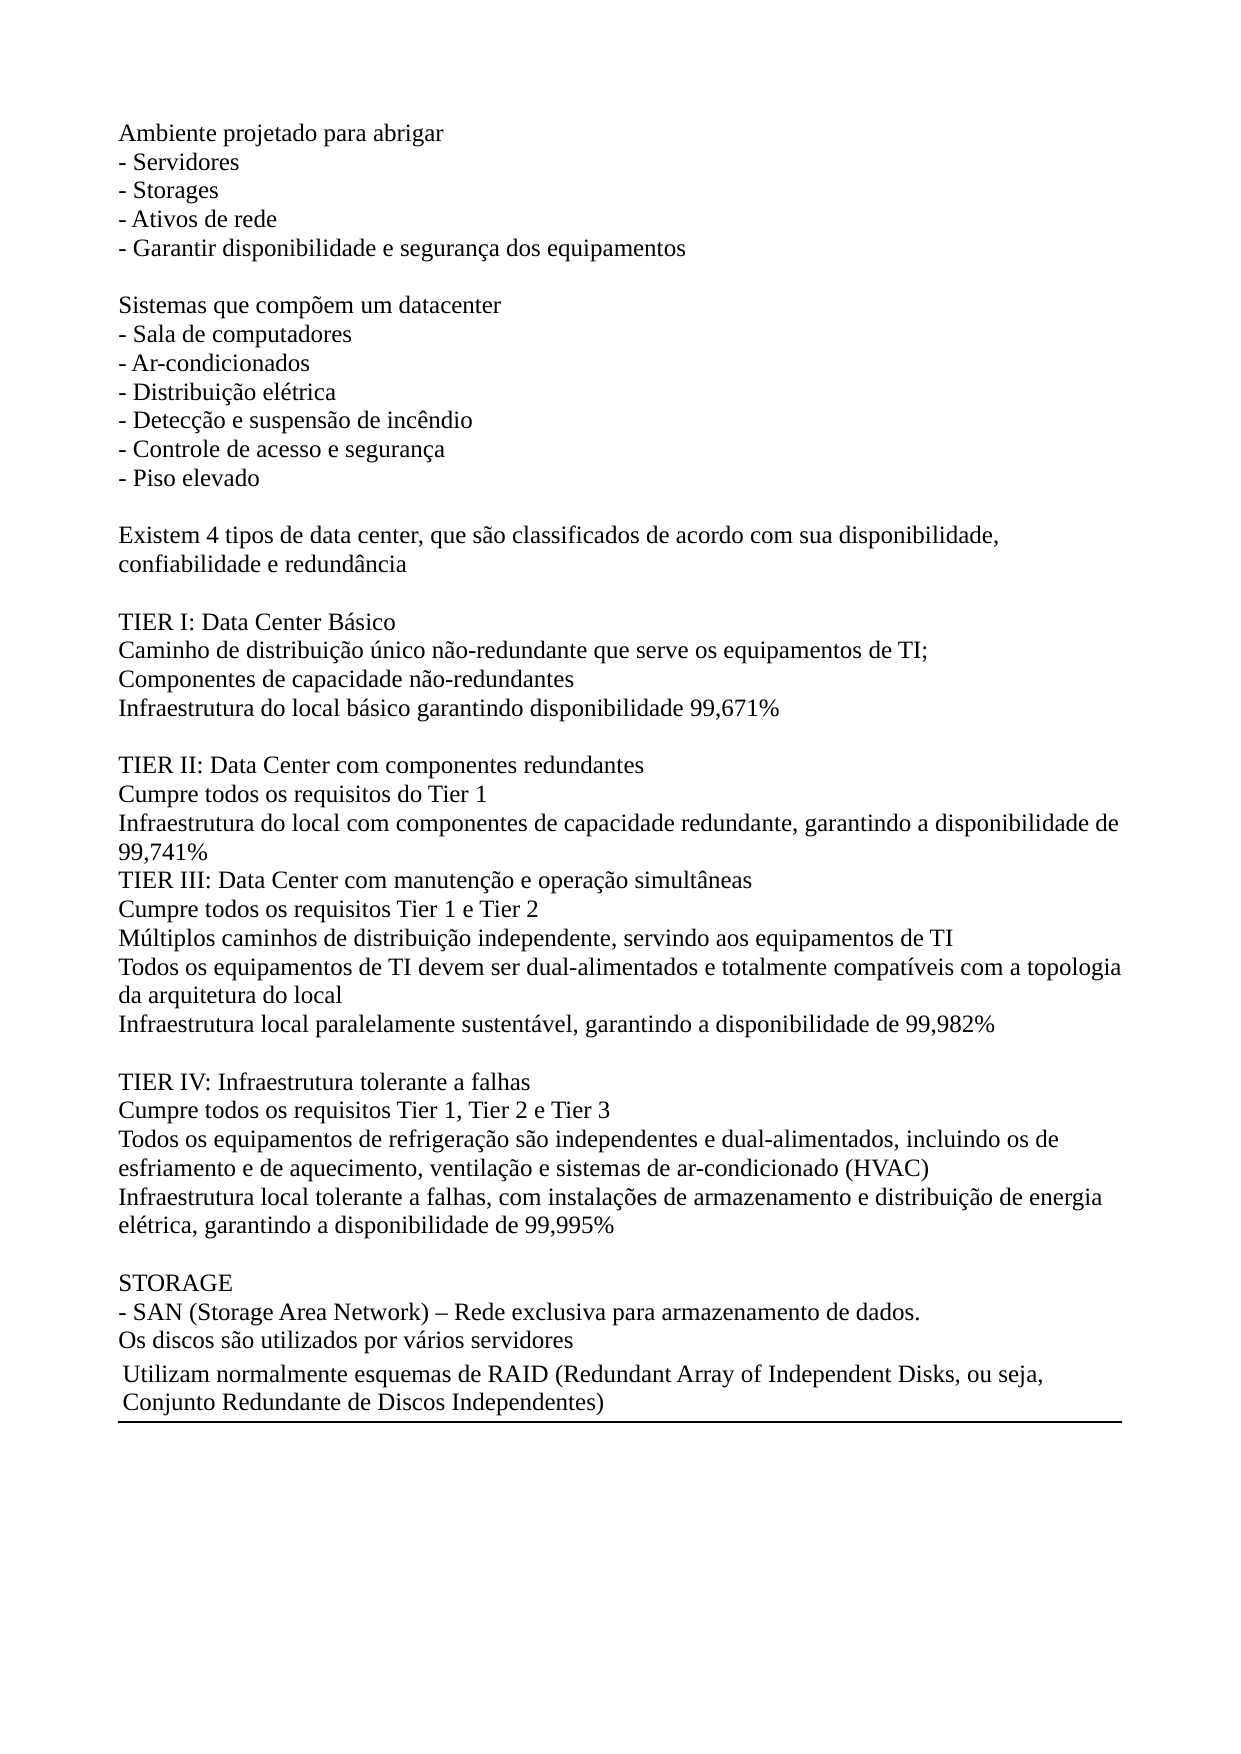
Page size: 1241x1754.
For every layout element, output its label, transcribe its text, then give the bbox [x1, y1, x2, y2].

text - Piso elevado [118, 463, 1122, 492]
text ​ [118, 578, 1122, 607]
text Existem 4 tipos de data center, que são classificados de acordo com sua disponibilidade, confiabilidade e redundância [118, 521, 1122, 578]
text Infraestrutura do local básico garantindo disponibilidade 99,671% [118, 693, 1122, 722]
text - Distribuição elétrica​ [118, 377, 1122, 406]
text - Detecção e suspensão de incêndio​ [118, 406, 1122, 434]
text Infraestrutura local paralelamente sustentável, garantindo a disponibilidade de 99,982% [118, 1009, 1122, 1038]
text Caminho de distribuição único não-redundante que serve os equipamentos de TI; [118, 636, 1122, 664]
text Múltiplos caminhos de distribuição independente, servindo aos equipamentos de TI [118, 923, 1122, 952]
text TIER II: Data Center com componentes redundantes [118, 751, 1122, 779]
text Todos os equipamentos de TI devem ser dual-alimentados e totalmente compatíveis com a topologia da arquitetura do local [118, 952, 1122, 1009]
text Todos os equipamentos de refrigeração são independentes e dual-alimentados, incluindo os de esfriamento e de aquecimento, ventilação e sistemas de ar-condicionado (HVAC) [118, 1124, 1122, 1182]
text - Sala de computadores​ [118, 319, 1122, 348]
text ​ [118, 1038, 1122, 1067]
text STORAGE [118, 1268, 1122, 1297]
text Sistemas que compõem um datacenter​ [118, 291, 1122, 319]
text TIER IV: Infraestrutura tolerante a falhas [118, 1067, 1122, 1096]
text - Controle de acesso e segurança [118, 434, 1122, 463]
text - Ativos de rede [118, 204, 1122, 233]
text Infraestrutura do local com componentes de capacidade redundante, garantindo a disponibilidade de 99,741% [118, 808, 1122, 866]
text Os discos são utilizados por vários servidores​ [118, 1326, 1122, 1354]
text - Ar-condicionado​s [118, 348, 1122, 377]
text Utilizam normalmente esquemas de RAID (Redundant Array of Independent Disks, ou seja, Conjunto Redundante de Discos Independentes) [118, 1354, 1122, 1421]
text Cumpre todos os requisitos do Tier 1 [118, 779, 1122, 808]
text Ambiente projetado para abrigar ​ [118, 118, 1122, 147]
text - Garantir disponibilidade e segurança dos equipamentos​ [118, 233, 1122, 262]
text Cumpre todos os requisitos Tier 1 e Tier 2 [118, 894, 1122, 923]
text Infraestrutura local tolerante a falhas, com instalações de armazenamento e distribuição de energia elétrica, garantindo a disponibilidade de 99,995% [118, 1182, 1122, 1239]
text TIER III: Data Center com manutenção e operação simultâneas [118, 866, 1122, 894]
text Cumpre todos os requisitos Tier 1, Tier 2 e Tier 3 [118, 1096, 1122, 1124]
text - Servidores​ [118, 147, 1122, 176]
text - Storages​ [118, 176, 1122, 204]
text Componentes de capacidade não-redundantes [118, 664, 1122, 693]
text - SAN (Storage Area Network) – Rede exclusiva para armazenamento de dados.​ [118, 1297, 1122, 1326]
text TIER I: Data Center Básico [118, 607, 1122, 636]
